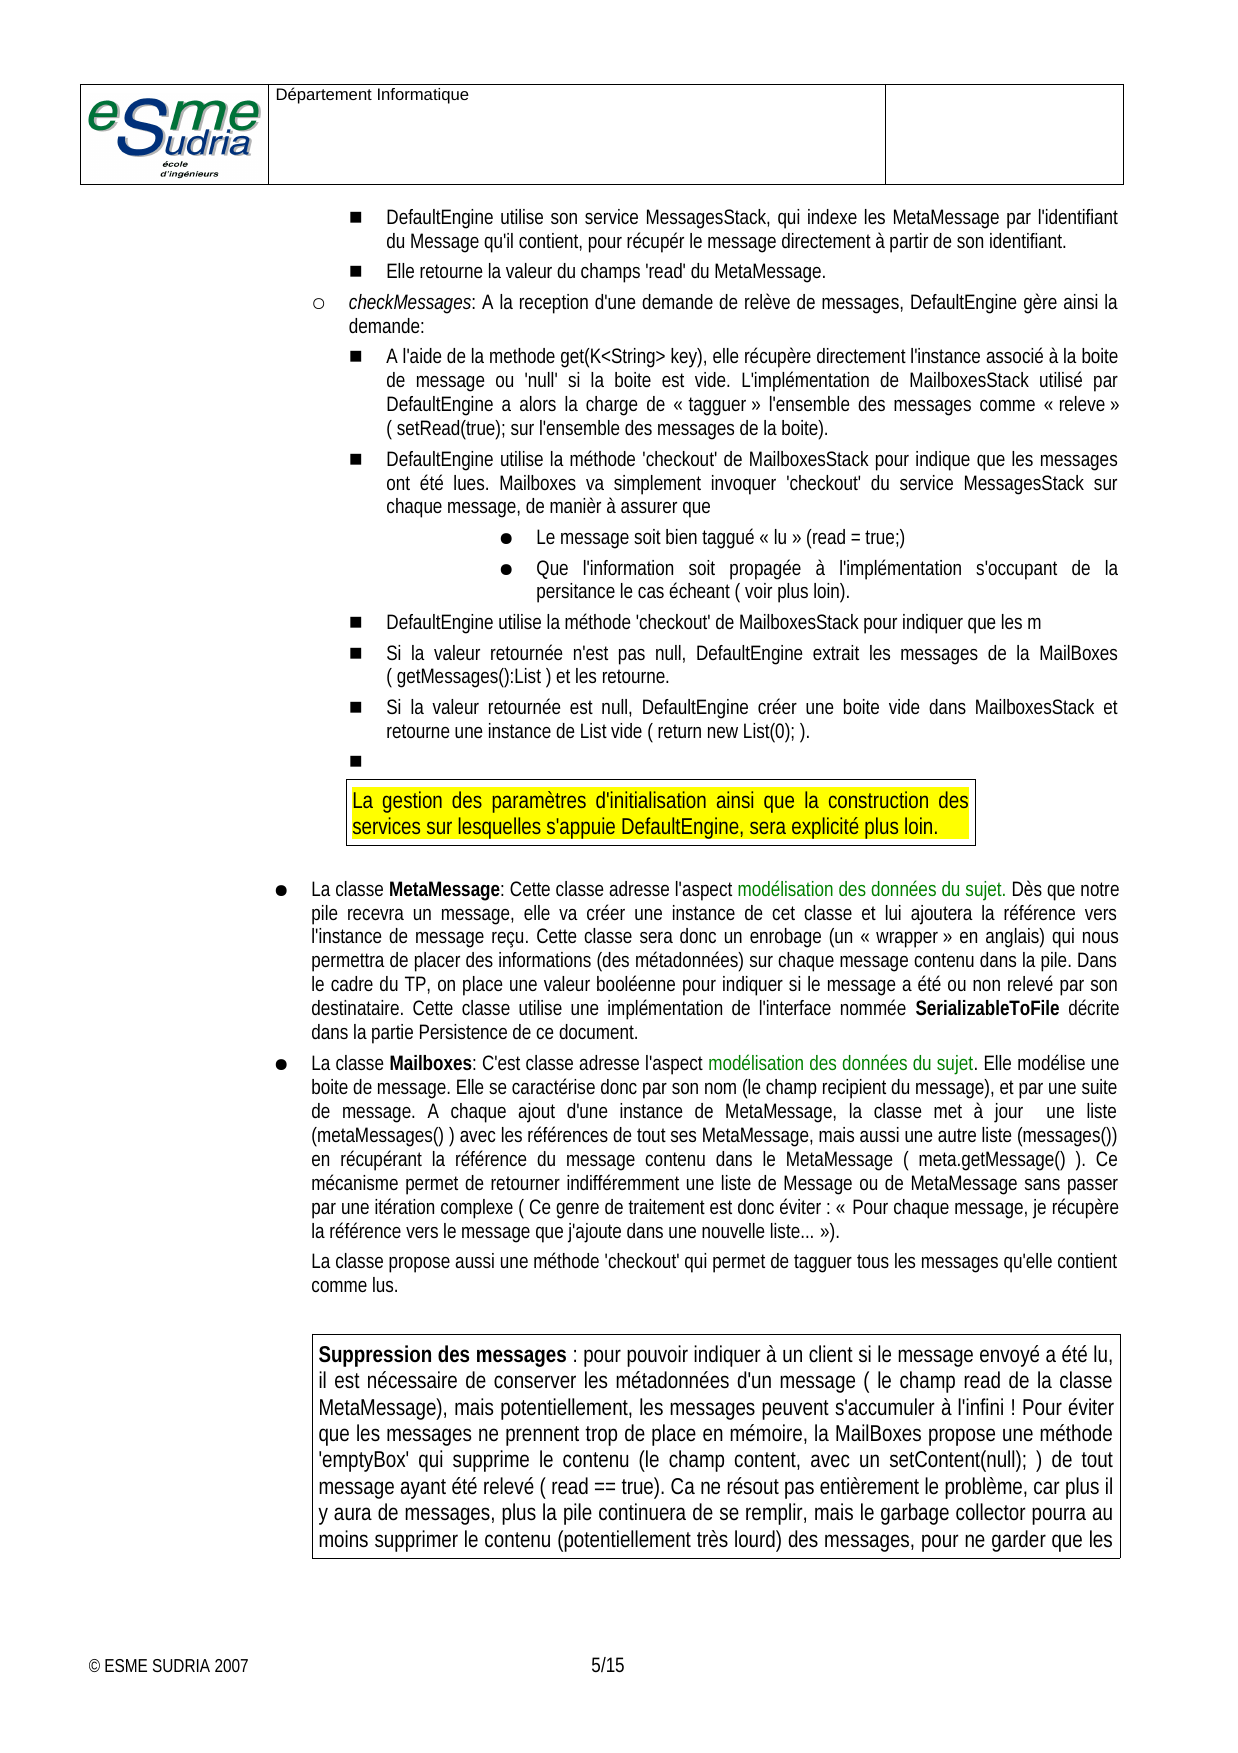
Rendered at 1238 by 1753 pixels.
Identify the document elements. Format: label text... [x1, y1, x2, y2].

table_header Suppression des messages : pour pouvoir indiquer à un client si le message envoyé a été lu, il est nécessaire de conserver les métadonnées d'un message ( le champ read de la classe MetaMessage), mais potentiellement, les messages peuvent s'accumuler à l'infini ! Pour éviter que les messages ne prennent trop de place en mémoire, la MailBoxes propose une méthode 'emptyBox' qui supprime le contenu (le champ content, avec un setContent(null); ) de tout message ayant été relevé ( read == true). Ca ne résout pas entièrement le problème, car plus il y aura de messages, plus la pile continuera de se remplir, mais le garbage collector pourra au moins supprimer le contenu (potentiellement très lourd) des messages, pour ne garder que les [313, 1335, 1120, 1558]
list La classe Mailboxes: C'est classe adresse l'aspect modélisation des données du sujet. Elle modélise une boite de message. Elle se caractérise donc par son nom (le champ recipient du message), et par une suite de message. A chaque ajout d'une instance de MetaMessage, la classe met à jour une liste (metaMessages() ) avec les références de tout ses MetaMessage, mais aussi une autre liste (messages()) en récupérant la référence du message contenu dans le MetaMessage ( meta.getMessage() ). Ce mécanisme permet de retourner indifféremment une liste de Message ou de MetaMessage sans passer par une itération complexe ( Ce genre de traitement est donc éviter : « Pour chaque message, je récupère la référence vers le message que j'ajoute dans une nouvelle liste... »). [274, 1051, 1119, 1242]
list Elle retourne la valeur du champs 'read' du MetaMessage. [349, 259, 1119, 283]
list A l'aide de la methode get(K<String> key), elle récupère directement l'instance associé à la boite de message ou 'null' si la boite est vide. L'implémentation de MailboxesStack utilisé par DefaultEngine a alors la charge de « tagguer » l'ensemble des messages comme « releve » ( setRead(true); sur l'ensemble des messages de la boite). [349, 344, 1119, 440]
list Le message soit bien taggué « lu » (read = true;) [499, 525, 1119, 549]
list checkMessages: A la reception d'une demande de relève de messages, DefaultEngine gère ainsi la demande: [311, 289, 1119, 337]
picture [86, 93, 263, 182]
list Si la valeur retournée est null, DefaultEngine créer une boite vide dans MailboxesStack et retourne une instance de List vide ( return new List(0); ). [349, 695, 1119, 743]
list DefaultEngine utilise la méthode 'checkout' de MailboxesStack pour indique que les messages ont été lues. Mailboxes va simplement invoquer 'checkout' du service MessagesStack sur chaque message, de manièr à assurer que [349, 446, 1119, 518]
table_header La gestion des paramètres d'initialisation ainsi que la construction des services sur lesquelles s'appuie DefaultEngine, sera explicité plus loin. [347, 780, 975, 845]
list La classe MetaMessage: Cette classe adresse l'aspect modélisation des données du sujet. Dès que notre pile recevra un message, elle va créer une instance de cet classe et lui ajoutera la référence vers l'instance de message reçu. Cette classe sera donc un enrobage (un « wrapper » en anglais) qui nous permettra de placer des informations (des métadonnées) sur chaque message contenu dans la pile. Dans le cadre du TP, on place une valeur booléenne pour indiquer si le message a été ou non relevé par son destinataire. Cette classe utilise une implémentation de l'interface nommée SerializableToFile décrite dans la partie Persistence de ce document. [274, 877, 1119, 1044]
list Si la valeur retournée n'est pas null, DefaultEngine extrait les messages de la MailBoxes ( getMessages():List ) et les retourne. [349, 640, 1119, 688]
list Que l'information soit propagée à l'implémentation s'occupant de la persitance le cas écheant ( voir plus loin). [499, 555, 1119, 603]
list DefaultEngine utilise son service MessagesStack, qui indexe les MetaMessage par l'identifiant du Message qu'il contient, pour récupér le message directement à partir de son identifiant. [349, 204, 1119, 252]
text La classe propose aussi une méthode 'checkout' qui permet de tagguer tous les messages qu'elle contient comme lus. [236, 1249, 1119, 1297]
list DefaultEngine utilise la méthode 'checkout' de MailboxesStack pour indiquer que les m [349, 610, 1119, 634]
